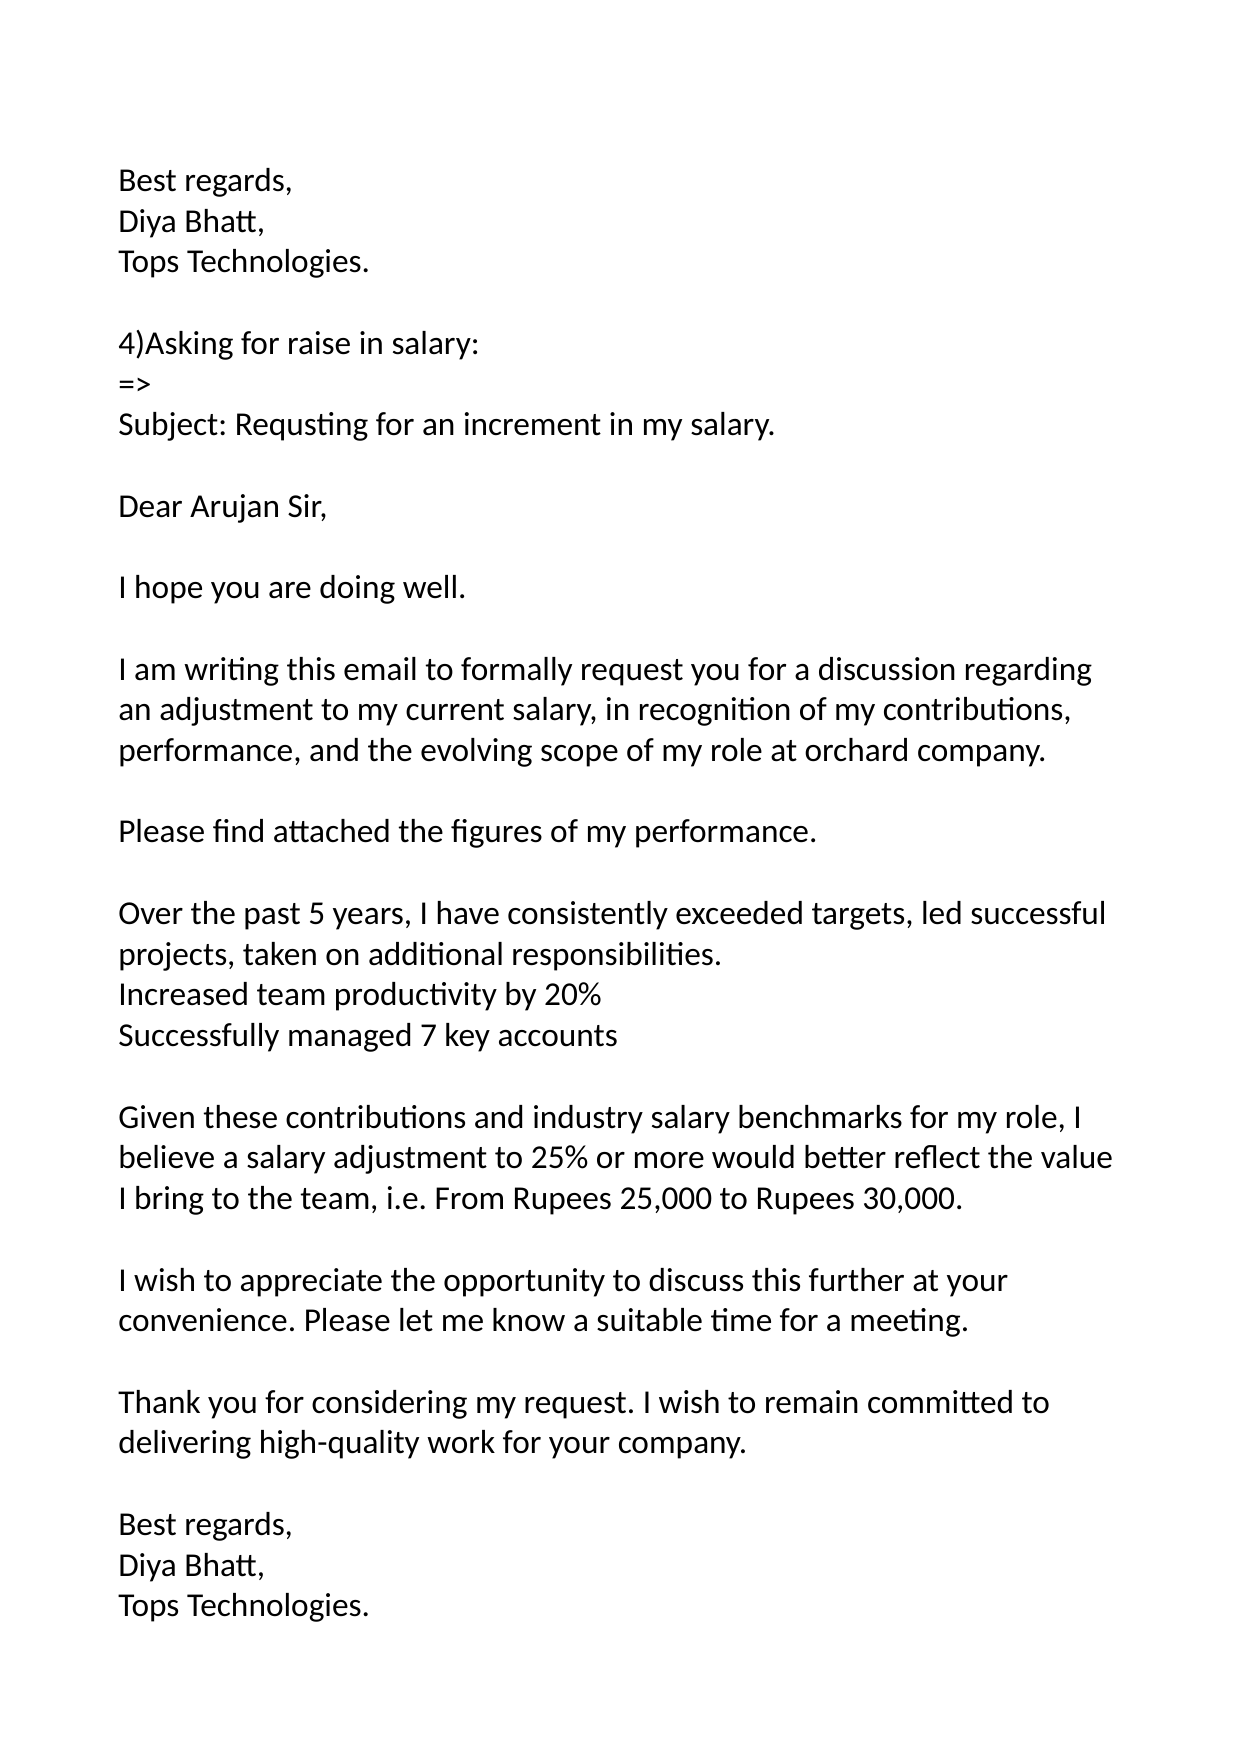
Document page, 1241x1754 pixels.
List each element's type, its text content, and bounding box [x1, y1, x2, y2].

text Thank you for considering my request. I wish to remain committed to delivering high-quality work for your company. [118, 1381, 1122, 1462]
text Over the past 5 years, I have consistently exceeded targets, led successful projects, taken on additional responsibilities. [118, 892, 1122, 973]
text I am writing this email to formally request you for a discussion regarding an adjustment to my current salary, in recognition of my contributions, performance, and the evolving scope of my role at orchard company. [118, 648, 1122, 770]
text Given these contributions and industry salary benchmarks for my role, I believe a salary adjustment to 25% or more would better reflect the value I bring to the team, i.e. From Rupees 25,000 to Rupees 30,000. [118, 1096, 1122, 1218]
text Tops Technologies. [118, 1584, 1122, 1625]
text Best regards, [118, 159, 1122, 199]
text => [118, 362, 1122, 403]
text Subject: Requsting for an increment in my salary. [118, 403, 1122, 444]
text Diya Bhatt, [118, 1544, 1122, 1584]
text Increased team productivity by 20% [118, 973, 1122, 1014]
text Dear Arujan Sir, [118, 485, 1122, 525]
text Diya Bhatt, [118, 199, 1122, 240]
text Successfully managed 7 key accounts [118, 1014, 1122, 1055]
text Best regards, [118, 1503, 1122, 1544]
text I hope you are doing well. [118, 566, 1122, 607]
text Please find attached the figures of my performance. [118, 811, 1122, 851]
text 4)Asking for raise in salary: [118, 322, 1122, 362]
text Tops Technologies. [118, 240, 1122, 281]
text I wish to appreciate the opportunity to discuss this further at your convenience. Please let me know a suitable time for a meeting. [118, 1258, 1122, 1340]
